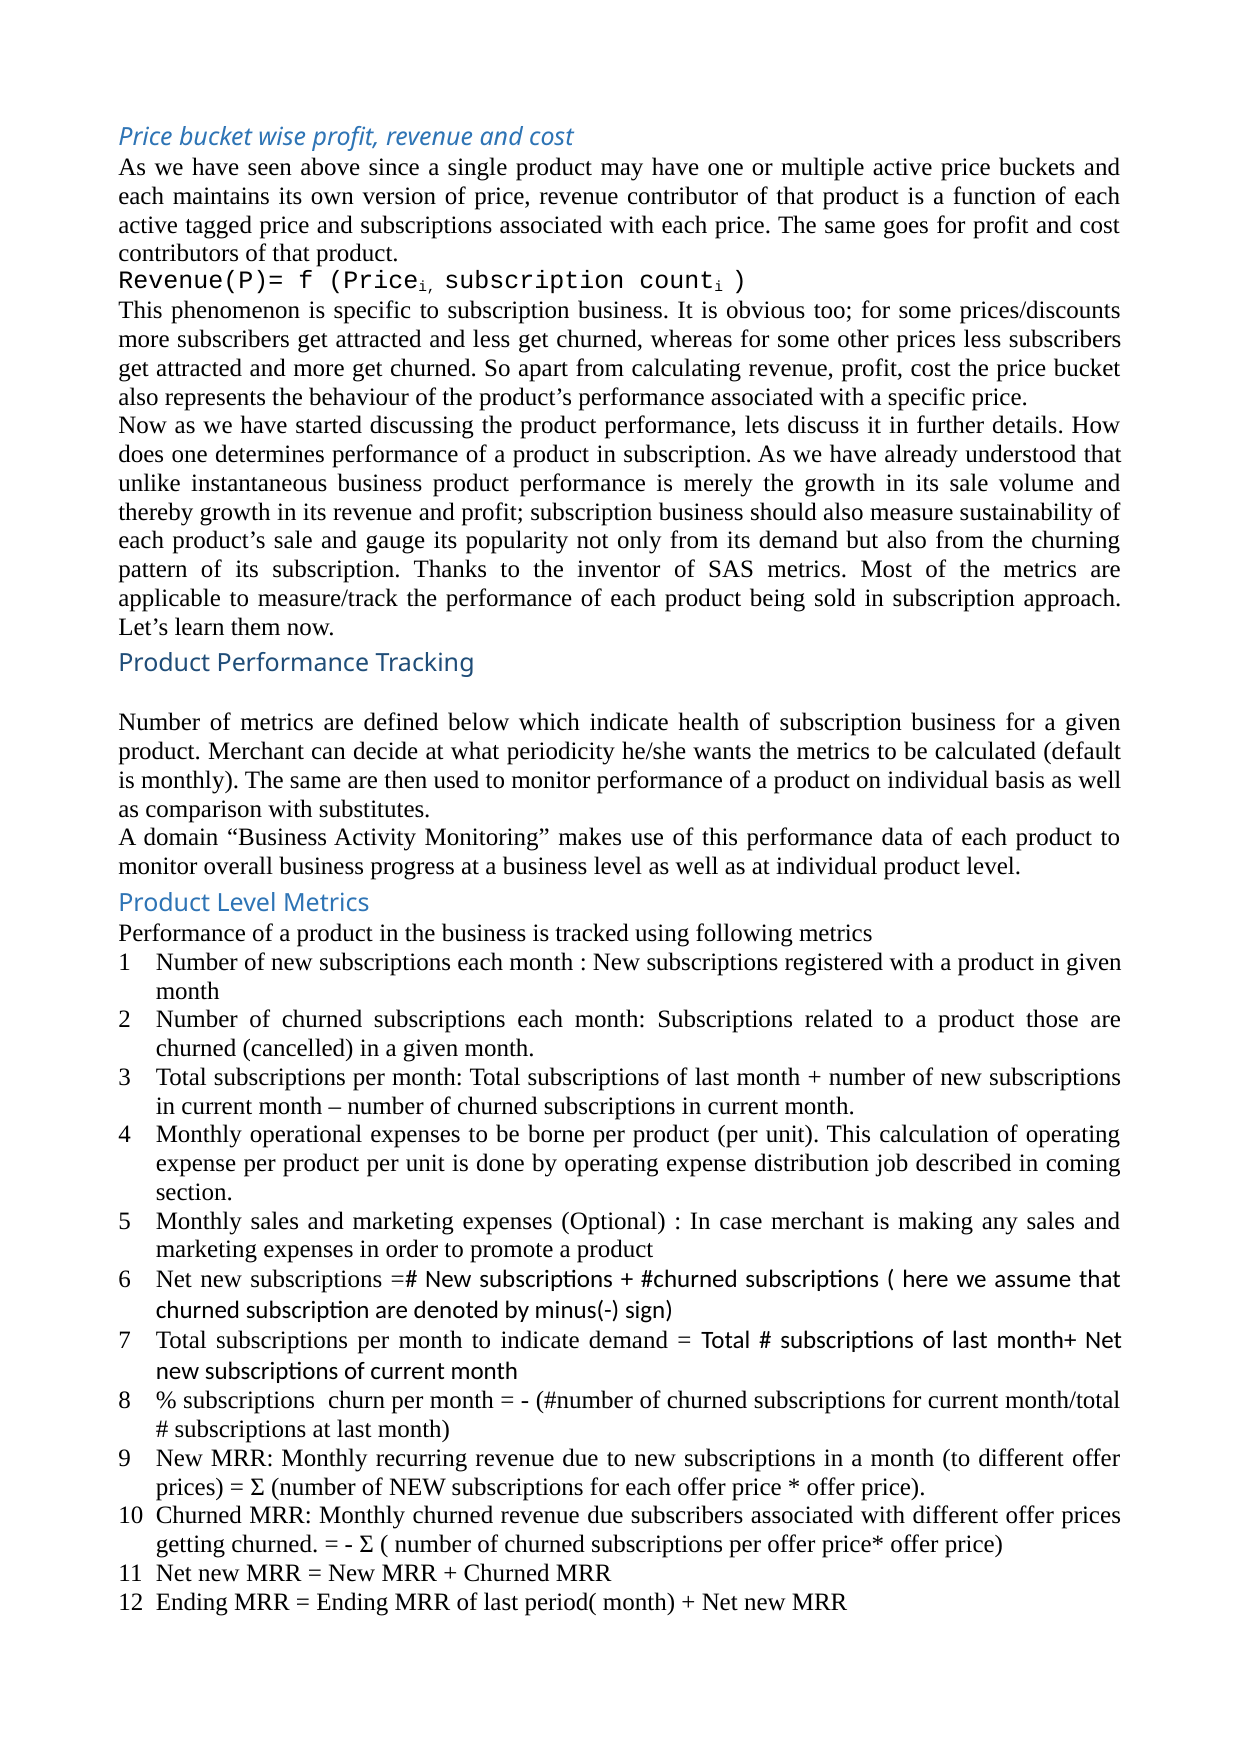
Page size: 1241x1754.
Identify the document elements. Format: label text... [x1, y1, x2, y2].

text Performance of a product in the business is tracked using following metrics [118, 918, 1122, 947]
text As we have seen above since a single product may have one or multiple active price buckets and each maintains its own version of price, revenue contributor of that product is a function of each active tagged price and subscriptions associated with each price. The same goes for profit and cost contributors of that product. [118, 152, 1122, 267]
subtitle Product Performance Tracking [118, 645, 1122, 679]
list Total subscriptions per month: Total subscriptions of last month + number of new subscriptions in current month – number of churned subscriptions in current month. [118, 1062, 1122, 1119]
subtitle Price bucket wise profit, revenue and cost [118, 118, 1122, 152]
list Total subscriptions per month to indicate demand = Total # subscriptions of last month+ Net new subscriptions of current month [118, 1324, 1122, 1385]
list Number of new subscriptions each month : New subscriptions registered with a product in given month [118, 947, 1122, 1004]
text Number of metrics are defined below which indicate health of subscription business for a given product. Merchant can decide at what periodicity he/she wants the metrics to be calculated (default is monthly). The same are then used to monitor performance of a product on individual basis as well as comparison with substitutes. [118, 707, 1122, 822]
list Number of churned subscriptions each month: Subscriptions related to a product those are churned (cancelled) in a given month. [118, 1004, 1122, 1062]
list Ending MRR = Ending MRR of last period( month) + Net new MRR [118, 1587, 1122, 1615]
text This phenomenon is specific to subscription business. It is obvious too; for some prices/discounts more subscribers get attracted and less get churned, whereas for some other prices less subscribers get attracted and more get churned. So apart from calculating revenue, profit, cost the price bucket also represents the behaviour of the product’s performance associated with a specific price. [118, 296, 1122, 411]
list New MRR: Monthly recurring revenue due to new subscriptions in a month (to different offer prices) = Σ (number of NEW subscriptions for each offer price * offer price). [118, 1443, 1122, 1500]
list Churned MRR: Monthly churned revenue due subscribers associated with different offer prices getting churned. = - Σ ( number of churned subscriptions per offer price* offer price) [118, 1500, 1122, 1558]
text Revenue(P)= f (Pricei, subscription counti ) [118, 267, 1122, 296]
list Monthly sales and marketing expenses (Optional) : In case merchant is making any sales and marketing expenses in order to promote a product [118, 1206, 1122, 1263]
subtitle Product Level Metrics [118, 884, 1122, 918]
list Net new MRR = New MRR + Churned MRR [118, 1558, 1122, 1587]
text Now as we have started discussing the product performance, lets discuss it in further details. How does one determines performance of a product in subscription. As we have already understood that unlike instantaneous business product performance is merely the growth in its sale volume and thereby growth in its revenue and profit; subscription business should also measure sustainability of each product’s sale and gauge its popularity not only from its demand but also from the churning pattern of its subscription. Thanks to the inventor of SAS metrics. Most of the metrics are applicable to measure/track the performance of each product being sold in subscription approach. Let’s learn them now. [118, 411, 1122, 641]
list Net new subscriptions =# New subscriptions + #churned subscriptions ( here we assume that churned subscription are denoted by minus(-) sign) [118, 1263, 1122, 1324]
list % subscriptions churn per month = - (#number of churned subscriptions for current month/total # subscriptions at last month) [118, 1385, 1122, 1443]
text A domain “Business Activity Monitoring” makes use of this performance data of each product to monitor overall business progress at a business level as well as at individual product level. [118, 822, 1122, 880]
list Monthly operational expenses to be borne per product (per unit). This calculation of operating expense per product per unit is done by operating expense distribution job described in coming section. [118, 1119, 1122, 1206]
